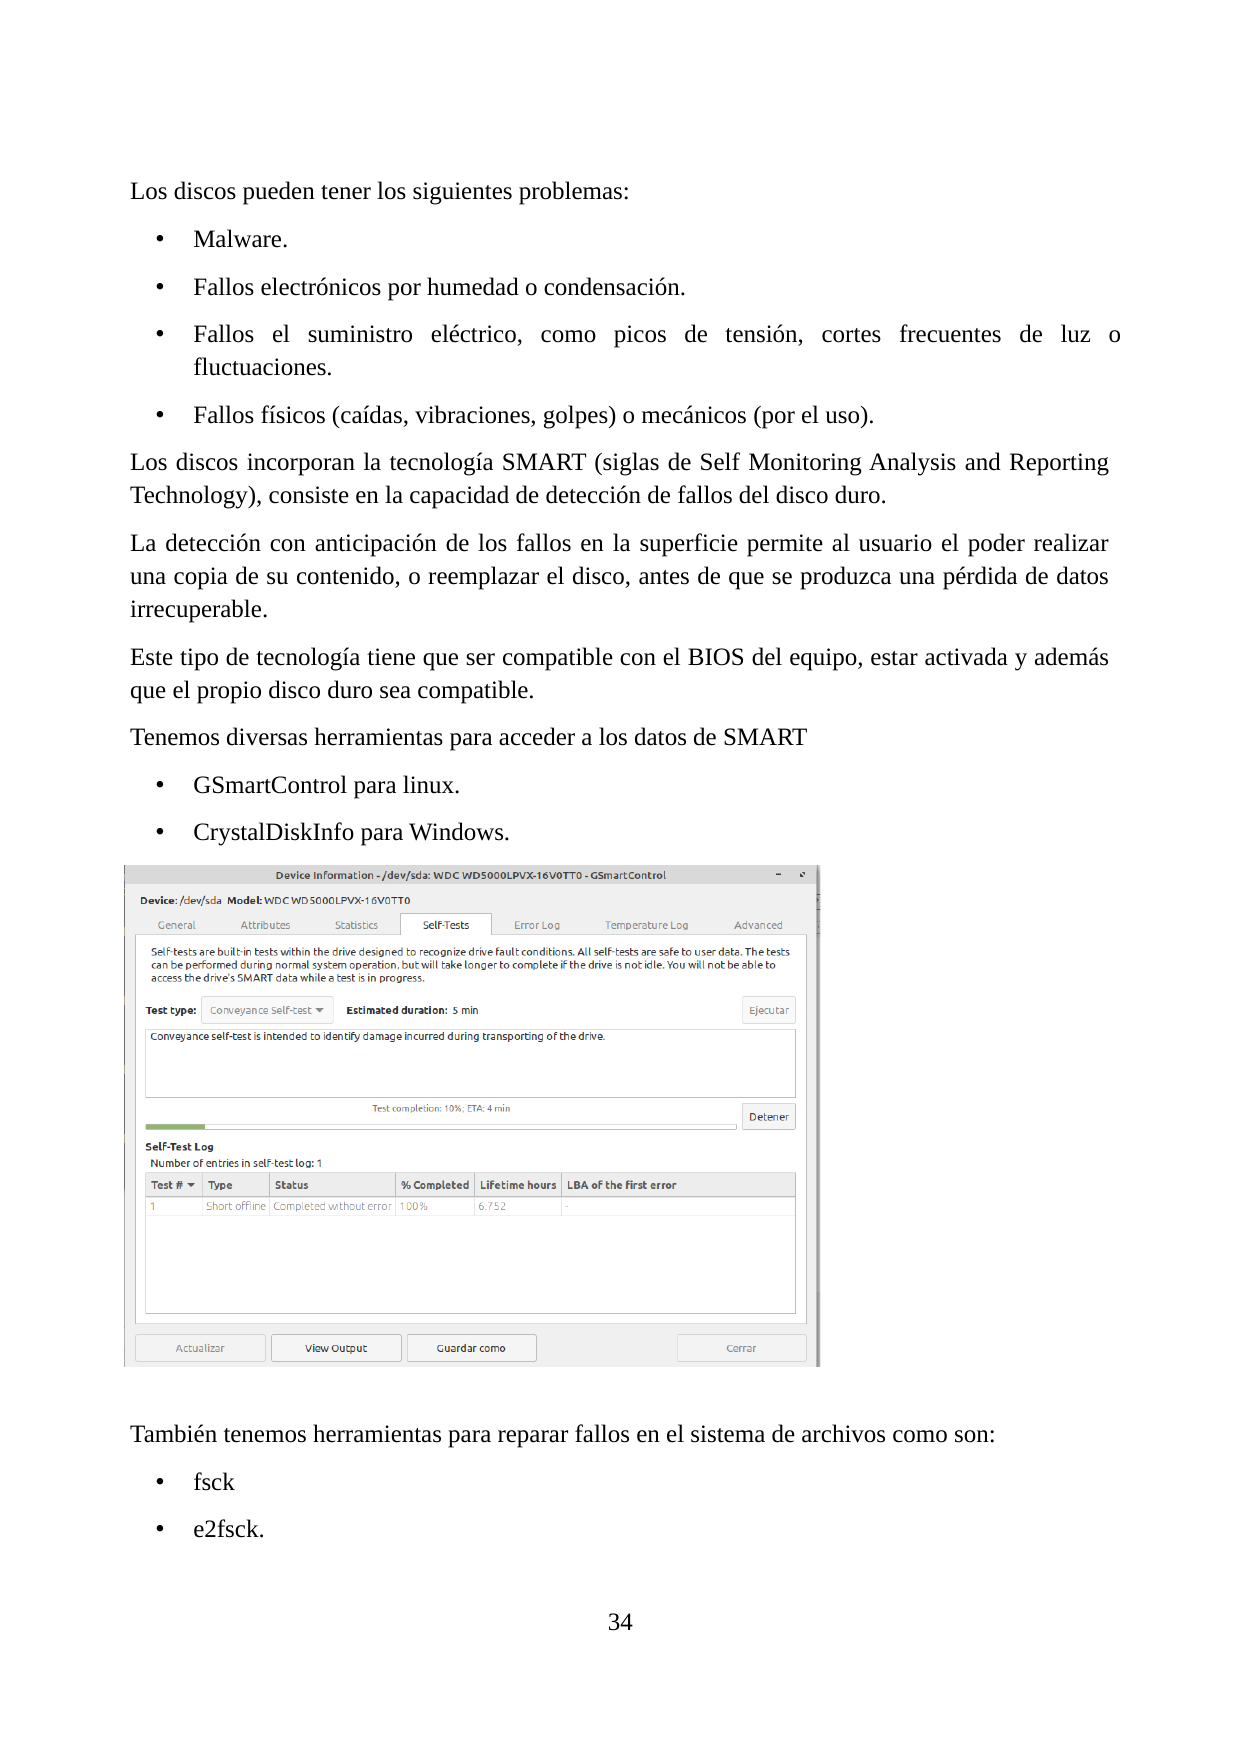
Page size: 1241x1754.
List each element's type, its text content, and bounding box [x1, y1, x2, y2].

list Fallos electrónicos por humedad o condensación. [156, 272, 1122, 300]
text Tenemos diversas herramientas para acceder a los datos de SMART [130, 722, 1110, 751]
text Los discos incorporan la tecnología SMART (siglas de Self Monitoring Analysis and Reporting Technology), consiste en la capacidad de detección de fallos del disco duro. [130, 447, 1110, 509]
text La detección con anticipación de los fallos en la superficie permite al usuario el poder realizar una copia de su contenido, o reemplazar el disco, antes de que se produzca una pérdida de datos irrecuperable. [130, 528, 1110, 623]
text Este tipo de tecnología tiene que ser compatible con el BIOS del equipo, estar activada y además que el propio disco duro sea compatible. [130, 642, 1110, 703]
list e2fsck. [156, 1514, 1122, 1543]
list Fallos físicos (caídas, vibraciones, golpes) o mecánicos (por el uso). [156, 400, 1122, 428]
list fsck [156, 1467, 1122, 1495]
text También tenemos herramientas para reparar fallos en el sistema de archivos como son: [130, 1419, 1110, 1448]
list Fallos el suministro eléctrico, como picos de tensión, cortes frecuentes de luz o fluctuaciones. [156, 319, 1122, 381]
picture [124, 865, 821, 1367]
list GSmartControl para linux. [156, 770, 1122, 799]
list Malware. [156, 224, 1122, 253]
text Los discos pueden tener los siguientes problemas: [130, 176, 1110, 205]
list CrystalDiskInfo para Windows. [156, 817, 1122, 846]
